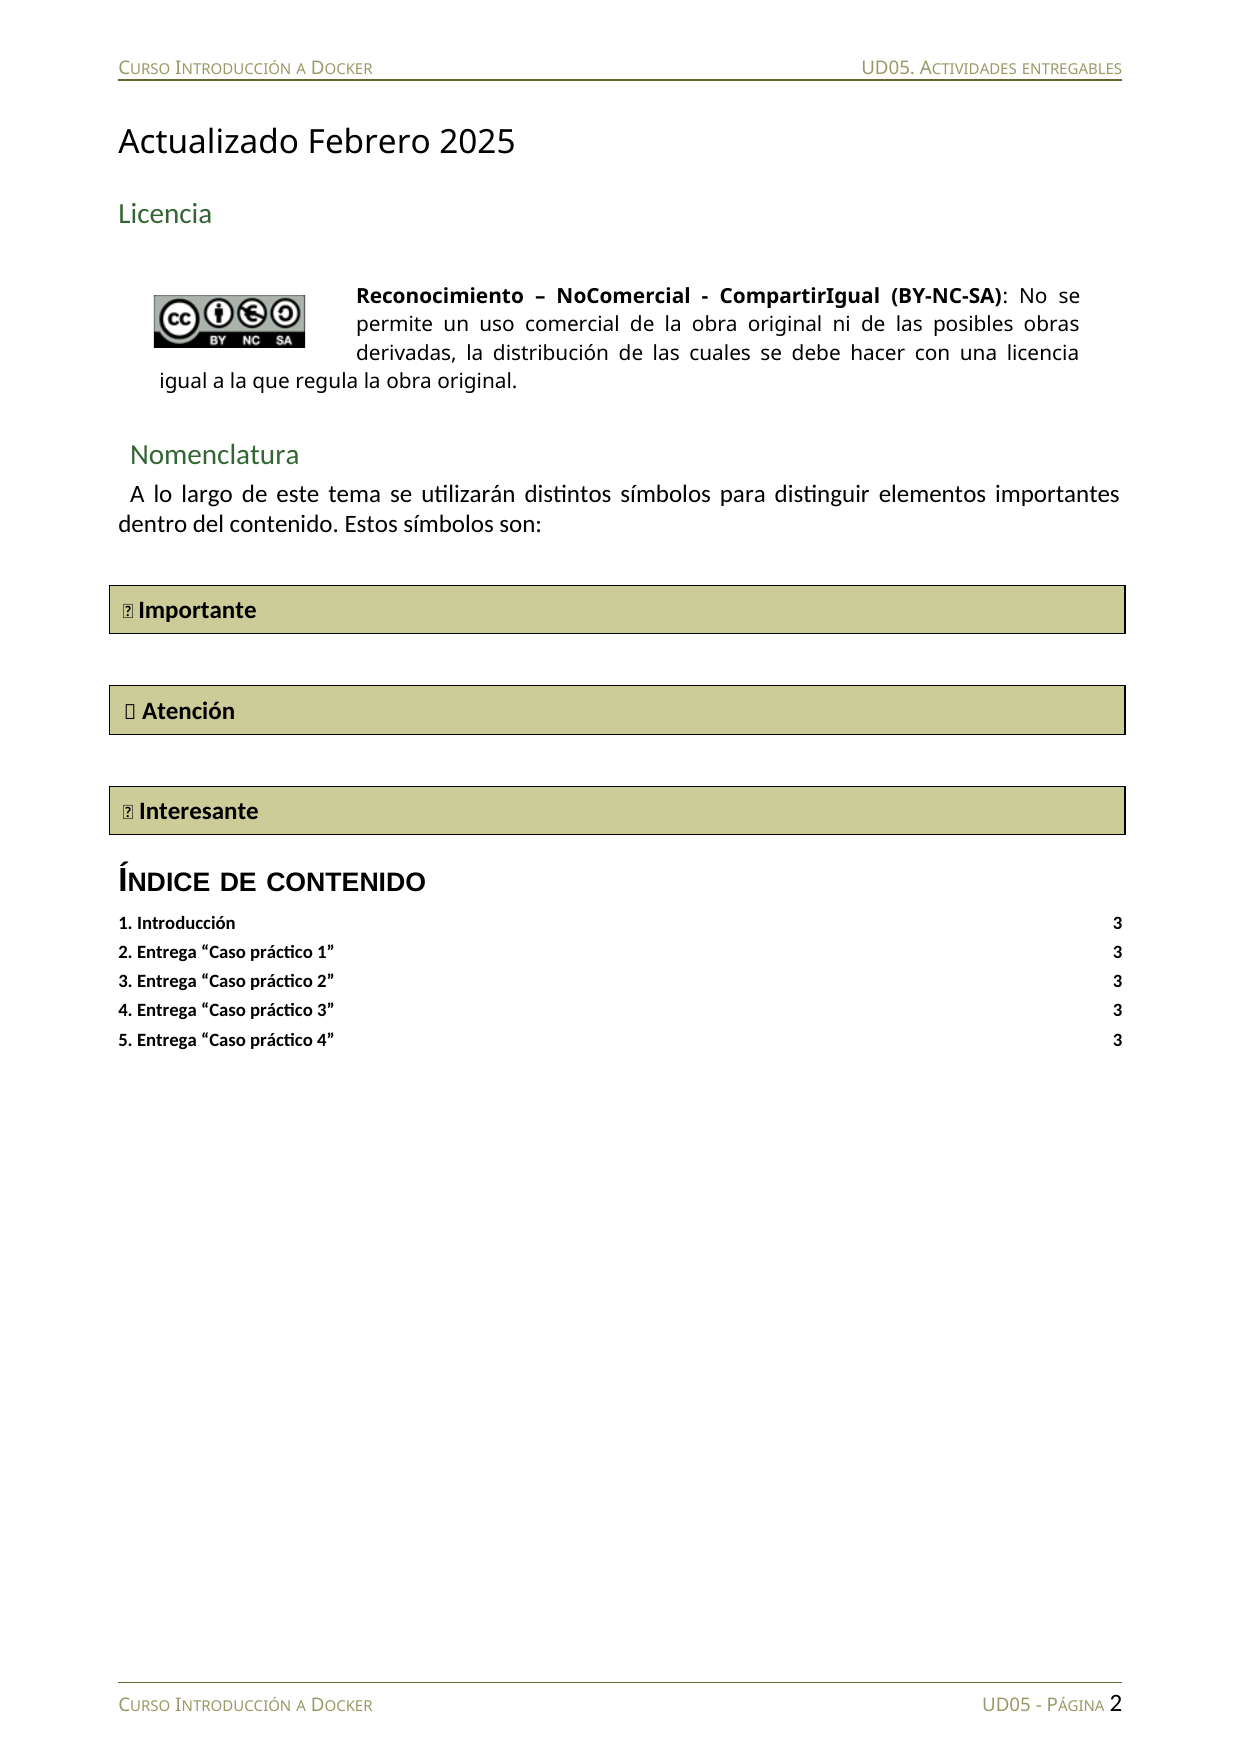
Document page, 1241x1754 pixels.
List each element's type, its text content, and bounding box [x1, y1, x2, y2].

text 📖 Importante [110, 586, 1124, 633]
text Reconocimiento – NoComercial - CompartirIgual (BY-NC-SA): No se permite un uso comercial de la obra original ni de las posibles obras derivadas, la distribución de las cuales se debe hacer con una licencia igual a la que regula la obra original. [159, 281, 1080, 395]
text 1. Introducción 3 [118, 911, 1122, 934]
text Índice de contenido [118, 860, 1122, 898]
text ❕ Atención [110, 686, 1124, 734]
text 💬 Interesante [110, 787, 1124, 834]
text Nomenclatura [118, 436, 1122, 472]
picture [153, 295, 306, 348]
text 2. Entrega “Caso práctico 1” 3 [118, 940, 1122, 963]
text 3. Entrega “Caso práctico 2” 3 [118, 969, 1122, 992]
text A lo largo de este tema se utilizarán distintos símbolos para distinguir elementos importantes dentro del contenido. Estos símbolos son: [118, 478, 1122, 539]
text 5. Entrega “Caso práctico 4” 3 [118, 1028, 1122, 1051]
text Actualizado Febrero 2025 [118, 118, 1122, 163]
text 4. Entrega “Caso práctico 3” 3 [118, 998, 1122, 1021]
text Licencia [118, 196, 1122, 231]
